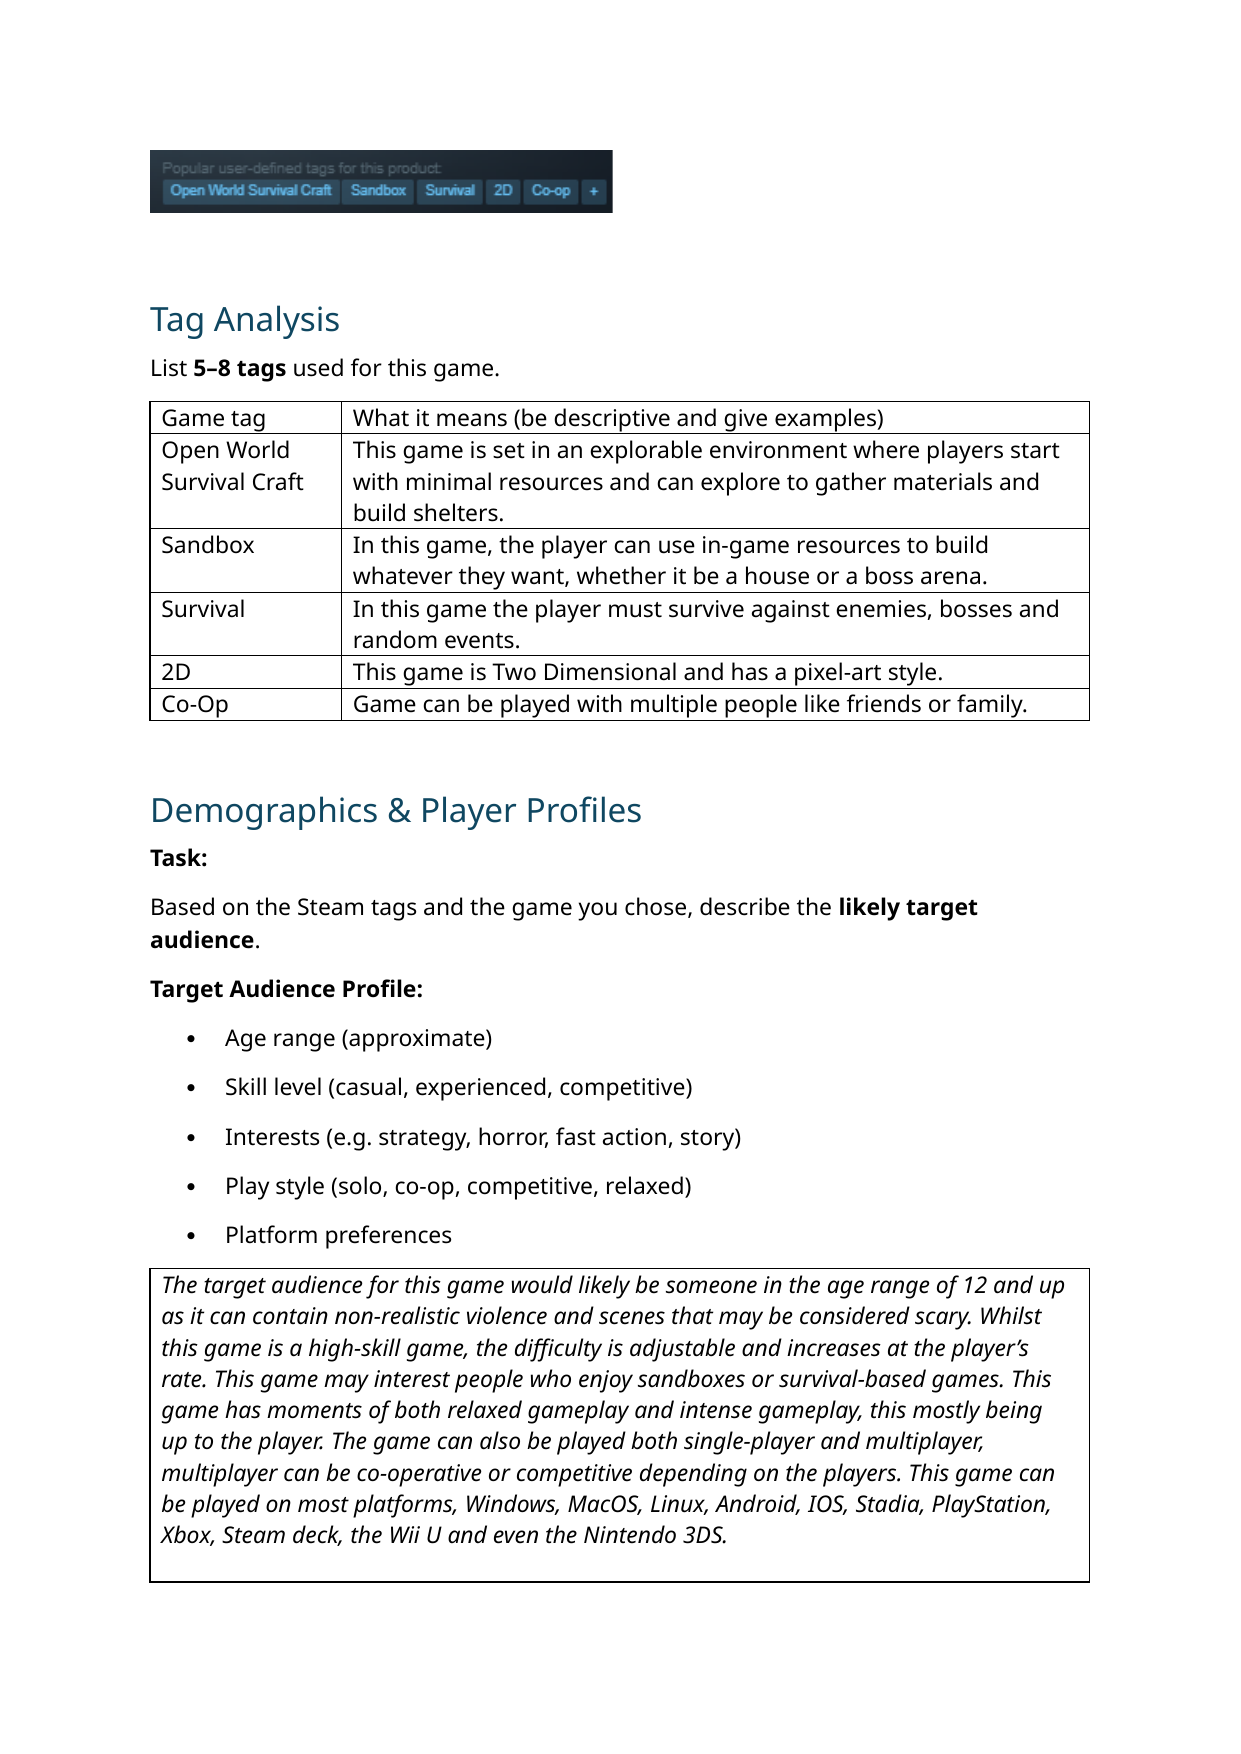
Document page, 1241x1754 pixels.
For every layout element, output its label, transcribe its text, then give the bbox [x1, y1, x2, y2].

list Age range (approximate) [187, 1022, 1090, 1053]
table_cell 2D [151, 656, 341, 687]
text Target Audience Profile: [150, 973, 1090, 1004]
table_cell This game is Two Dimensional and has a pixel-art style. [342, 656, 1089, 687]
table_cell This game is set in an explorable environment where players start with minimal resources and can explore to gather materials and build shelters. [342, 434, 1089, 528]
table_cell Survival [151, 593, 341, 655]
table_header Game tag [151, 402, 341, 433]
table_cell In this game, the player can use in-game resources to build whatever they want, whether it be a house or a boss arena. [342, 529, 1089, 592]
table_cell Sandbox [151, 529, 341, 592]
list Interests (e.g. strategy, horror, fast action, story) [187, 1120, 1090, 1152]
list Skill level (casual, experienced, competitive) [187, 1071, 1090, 1102]
table_header The target audience for this game would likely be someone in the age range of 12 and up as it can contain non-realistic violence and scenes that may be considered scary. Whilst this game is a high-skill game, the difficulty is adjustable and increases at the player’s rate. This game may interest people who enjoy sandboxes or survival-based games. This game has moments of both relaxed gameplay and intense gameplay, this mostly being up to the player. The game can also be played both single-player and multiplayer, multiplayer can be co-operative or competitive depending on the players. This game can be played on most platforms, Windows, MacOS, Linux, Android, IOS, Stadia, PlayStation, Xbox, Steam deck, the Wii U and even the Nintendo 3DS. [151, 1269, 1089, 1581]
list Play style (solo, co-op, competitive, relaxed) [187, 1169, 1090, 1201]
text Based on the Steam tags and the game you chose, describe the likely target audience. [150, 891, 1090, 955]
table_cell In this game the player must survive against enemies, bosses and random events. [342, 593, 1089, 655]
list Platform preferences [187, 1219, 1090, 1250]
subtitle Tag Analysis [150, 296, 1090, 342]
table_header What it means (be descriptive and give examples) [342, 402, 1089, 433]
table_cell Game can be played with multiple people like friends or family. [342, 689, 1089, 720]
text List 5–8 tags used for this game. [150, 352, 1090, 383]
table_cell Co-Op [151, 689, 341, 720]
subtitle Demographics & Player Profiles [150, 787, 1090, 832]
text Task: [150, 842, 1090, 873]
table_cell Open World Survival Craft [151, 434, 341, 528]
